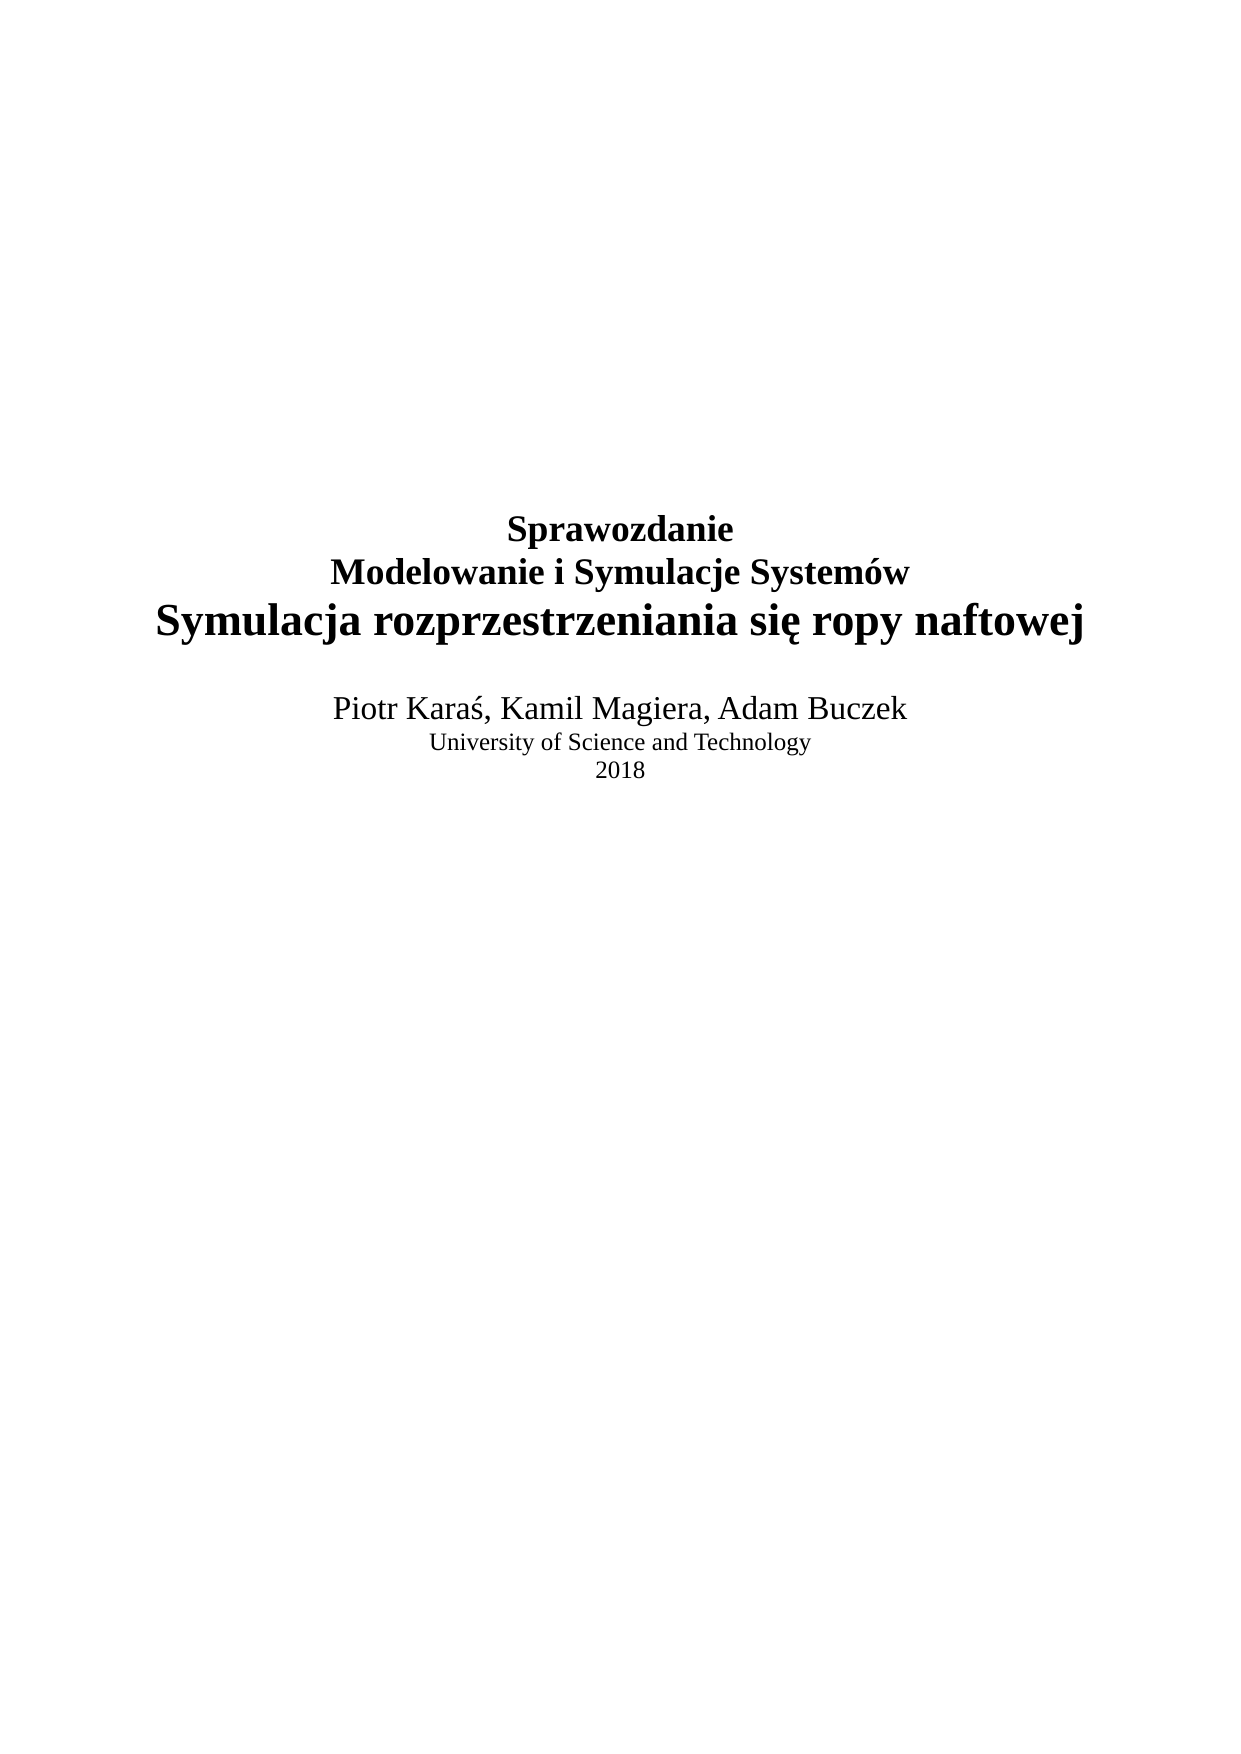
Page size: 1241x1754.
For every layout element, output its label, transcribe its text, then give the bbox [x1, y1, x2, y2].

text Symulacja rozprzestrzeniania się ropy naftowej [118, 592, 1122, 645]
text Sprawozdanie [118, 506, 1122, 549]
text University of Science and Technology [118, 727, 1122, 755]
text Piotr Karaś, Kamil Magiera, Adam Buczek [118, 688, 1122, 727]
text Modelowanie i Symulacje Systemów [118, 549, 1122, 592]
text 2018 [118, 755, 1122, 784]
